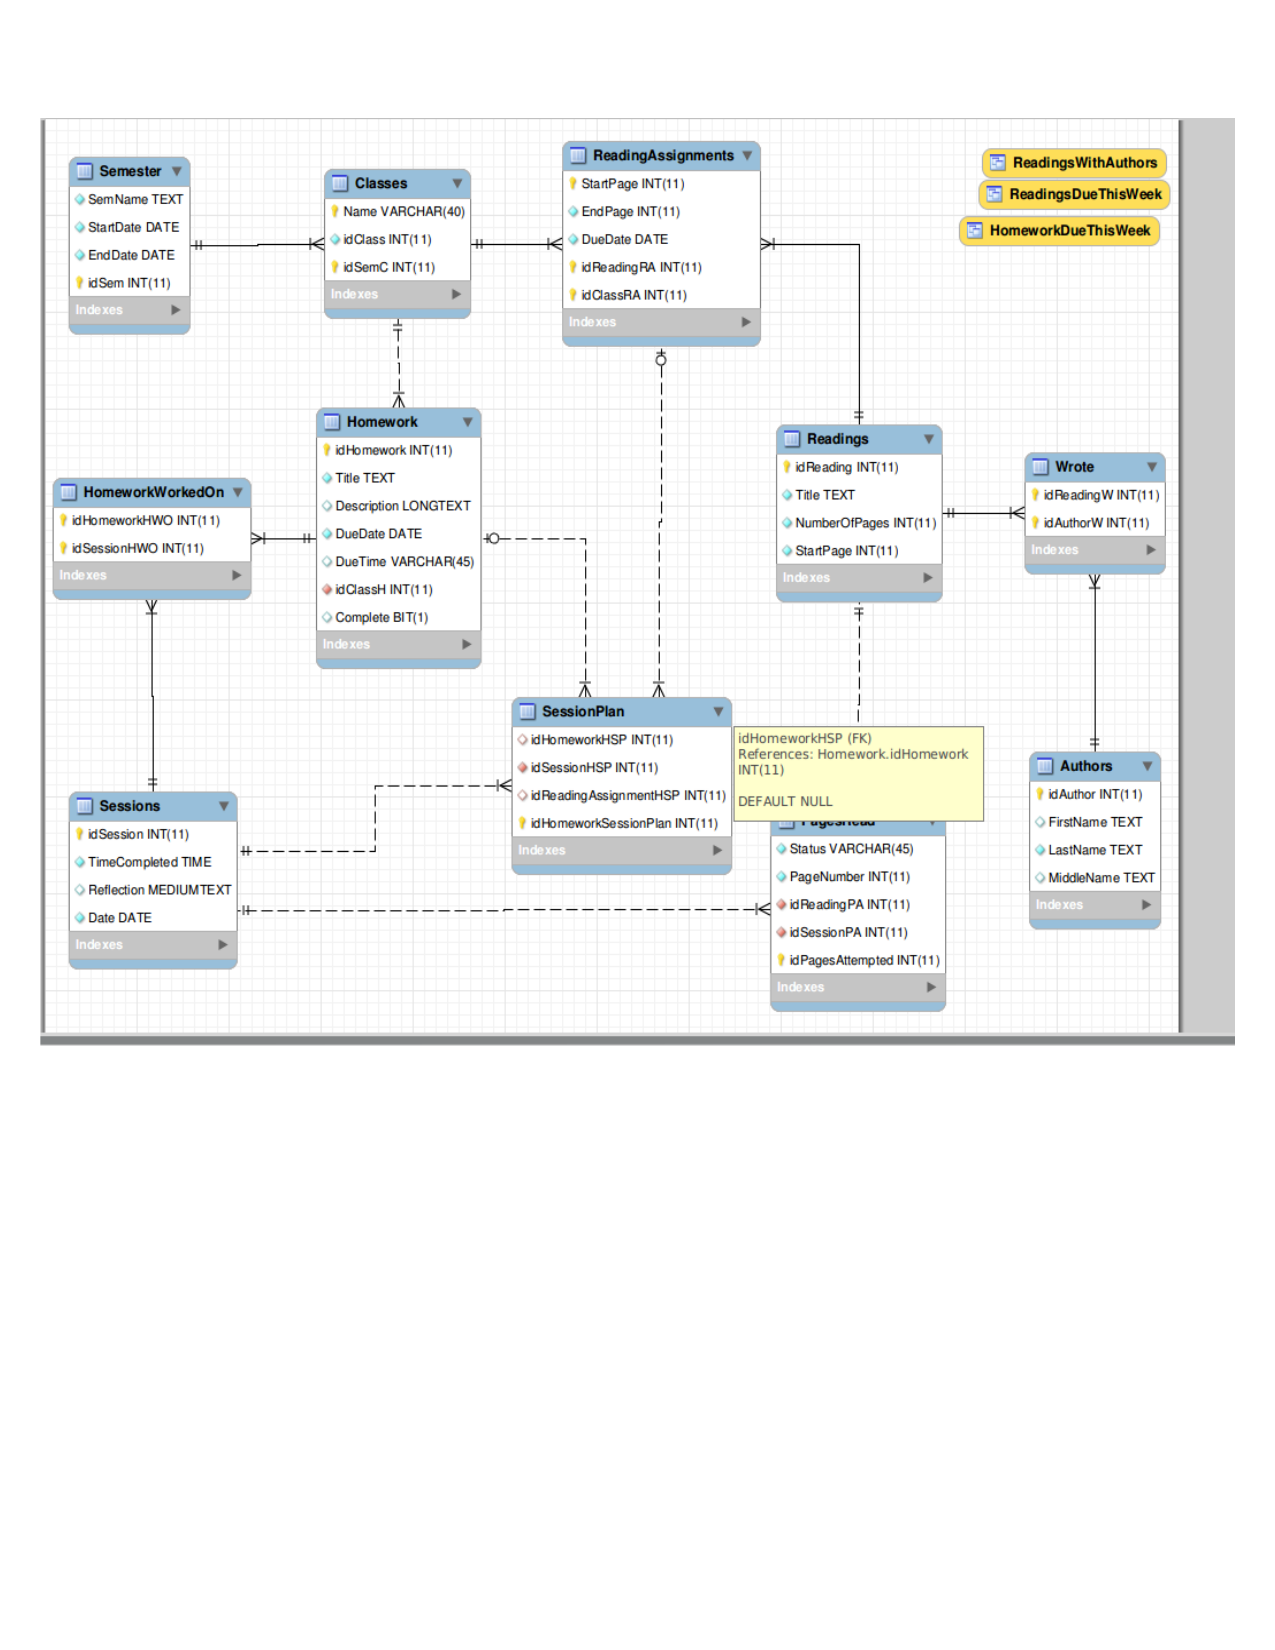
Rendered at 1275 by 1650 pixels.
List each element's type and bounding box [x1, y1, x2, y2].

picture [40, 118, 1235, 1046]
